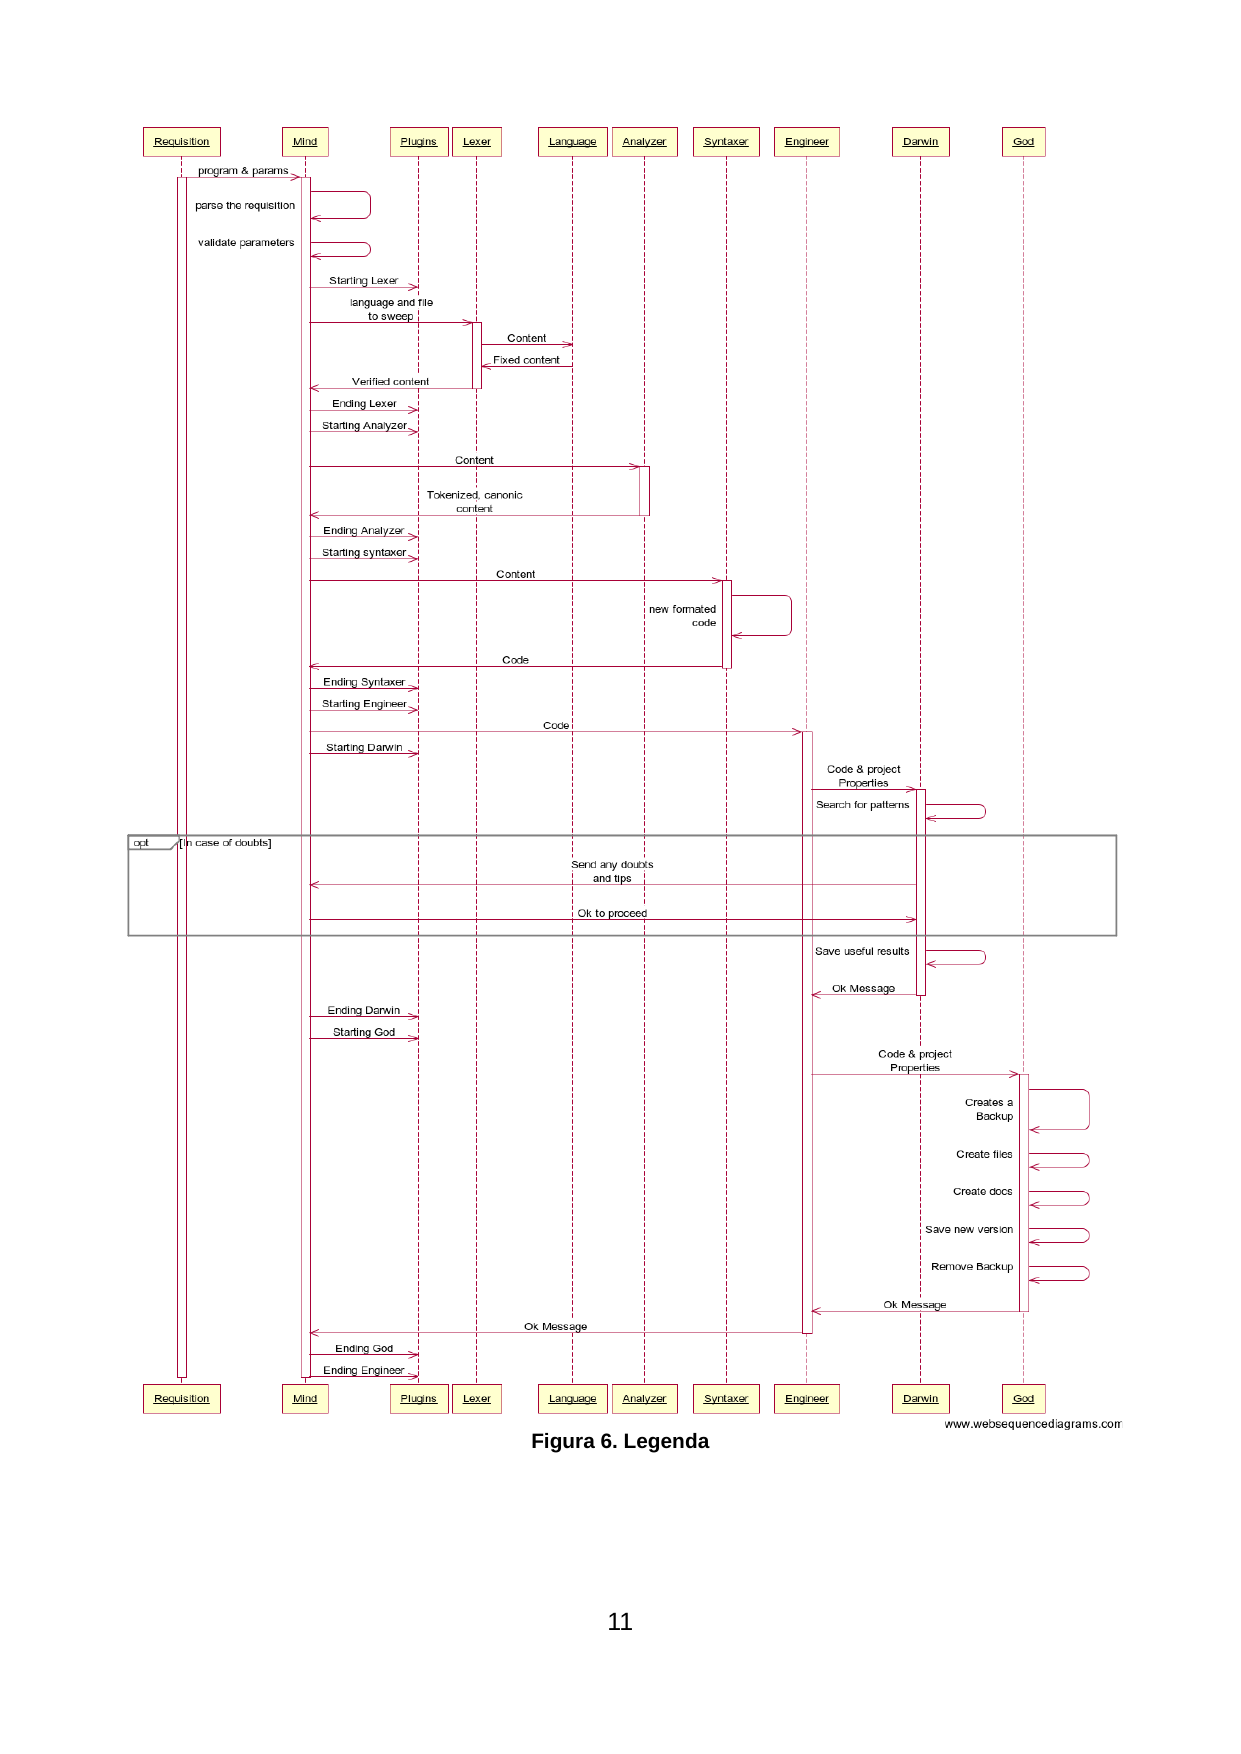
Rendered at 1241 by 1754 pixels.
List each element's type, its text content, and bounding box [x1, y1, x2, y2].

picture [118, 118, 1123, 1430]
text Figura 6. Legenda [118, 1430, 1122, 1453]
